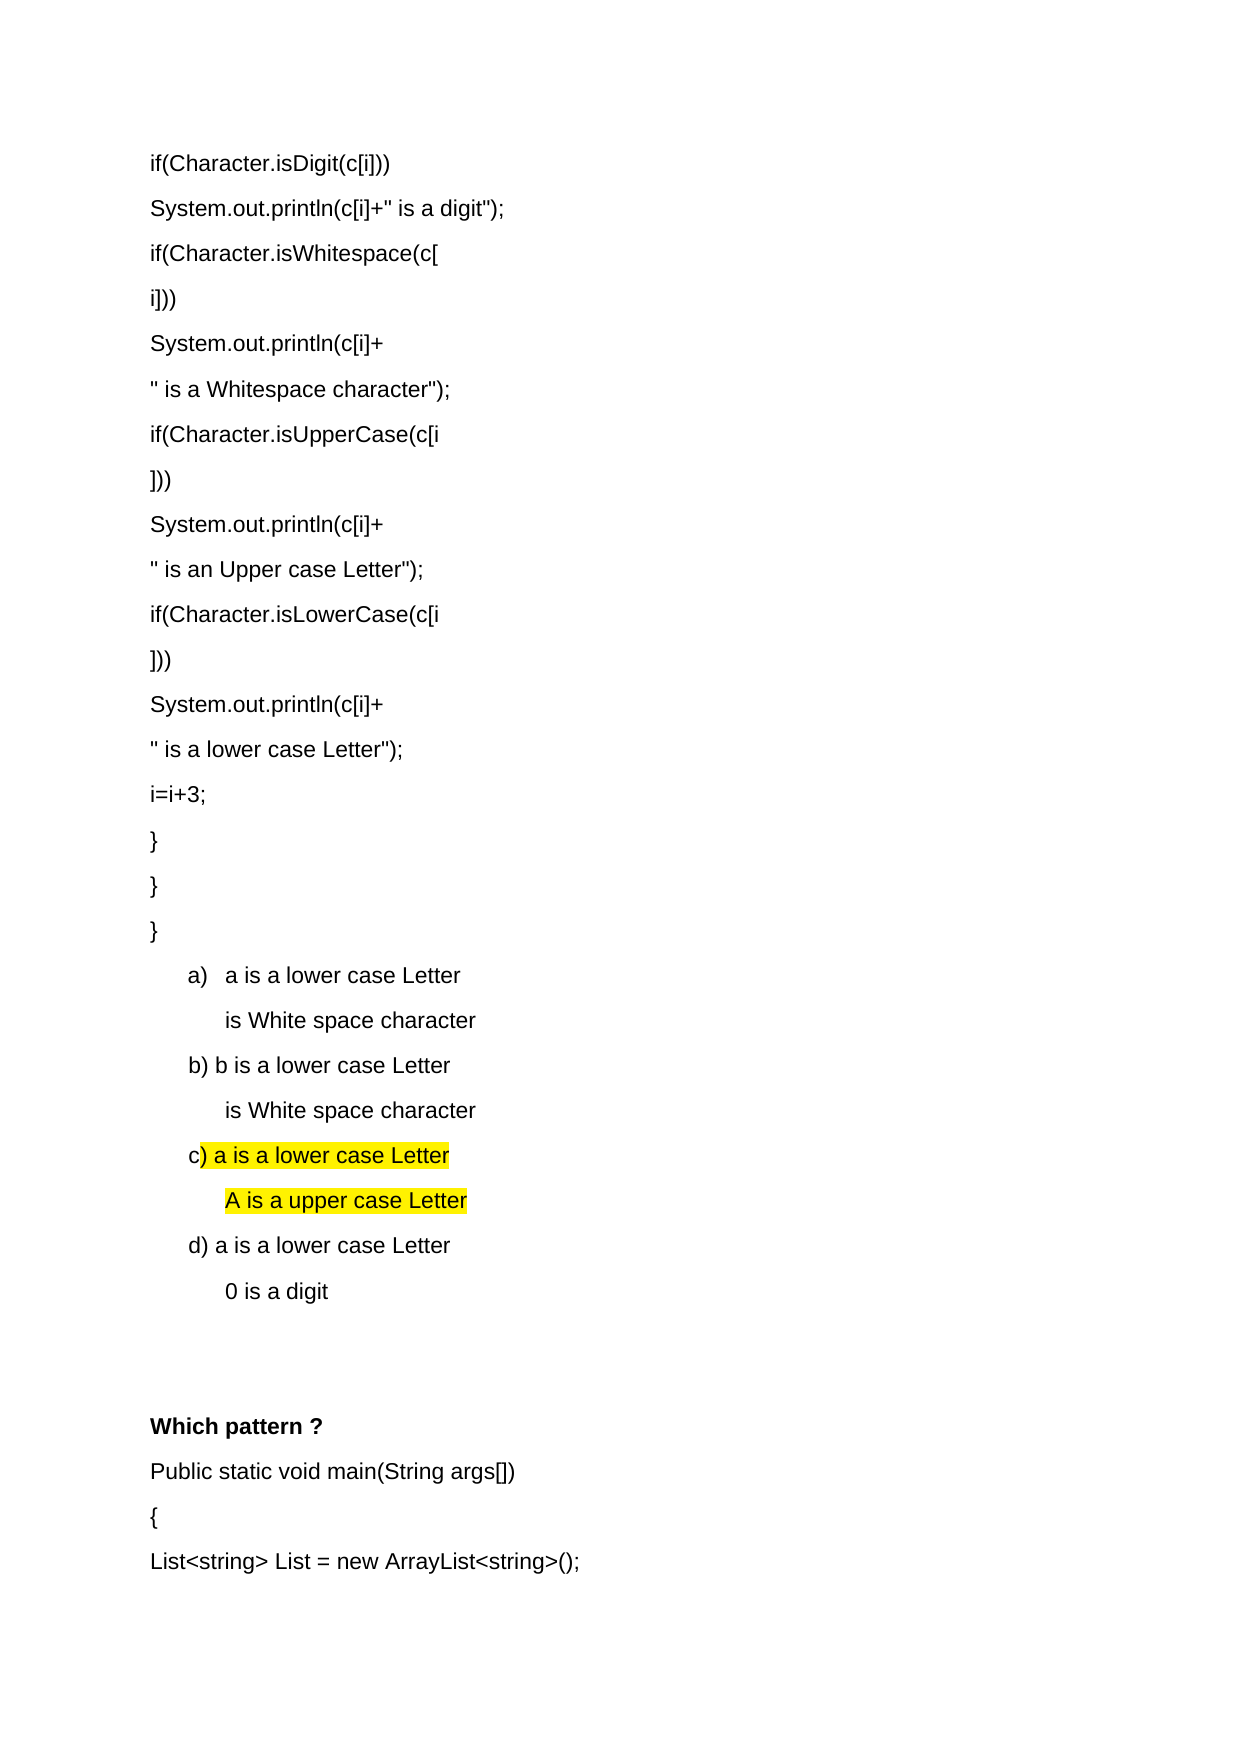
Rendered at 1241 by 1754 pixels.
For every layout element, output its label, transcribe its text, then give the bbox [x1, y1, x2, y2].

text is White space character [150, 1007, 1090, 1033]
text " is a Whitespace character"); [150, 376, 1090, 402]
text } [150, 917, 1090, 943]
text System.out.println(c[i]+ [150, 511, 1090, 537]
text System.out.println(c[i]+ [150, 330, 1090, 357]
text Which pattern ? [150, 1413, 1090, 1439]
text System.out.println(c[i]+" is a digit"); [150, 195, 1090, 221]
text d) a is a lower case Letter [150, 1232, 1090, 1259]
text is White space character [150, 1097, 1090, 1123]
text } [150, 872, 1090, 898]
text c) a is a lower case Letter [150, 1142, 1090, 1169]
text if(Character.isDigit(c[i])) [150, 150, 1090, 176]
text if(Character.isWhitespace(c[ [150, 240, 1090, 267]
text b) b is a lower case Letter [150, 1052, 1090, 1078]
list a is a lower case Letter [187, 962, 1090, 988]
text ])) [150, 646, 1090, 672]
text if(Character.isLowerCase(c[i [150, 601, 1090, 627]
text System.out.println(c[i]+ [150, 691, 1090, 718]
text i=i+3; [150, 781, 1090, 808]
text A is a upper case Letter [150, 1187, 1090, 1214]
text i])) [150, 285, 1090, 312]
text List<string> List = new ArrayList<string>(); [150, 1548, 1090, 1574]
text " is an Upper case Letter"); [150, 556, 1090, 582]
text { [150, 1503, 1090, 1529]
text } [150, 827, 1090, 853]
text " is a lower case Letter"); [150, 736, 1090, 763]
text Public static void main(String args[]) [150, 1458, 1090, 1484]
text 0 is a digit [150, 1278, 1090, 1304]
text ])) [150, 466, 1090, 492]
text if(Character.isUpperCase(c[i [150, 421, 1090, 447]
